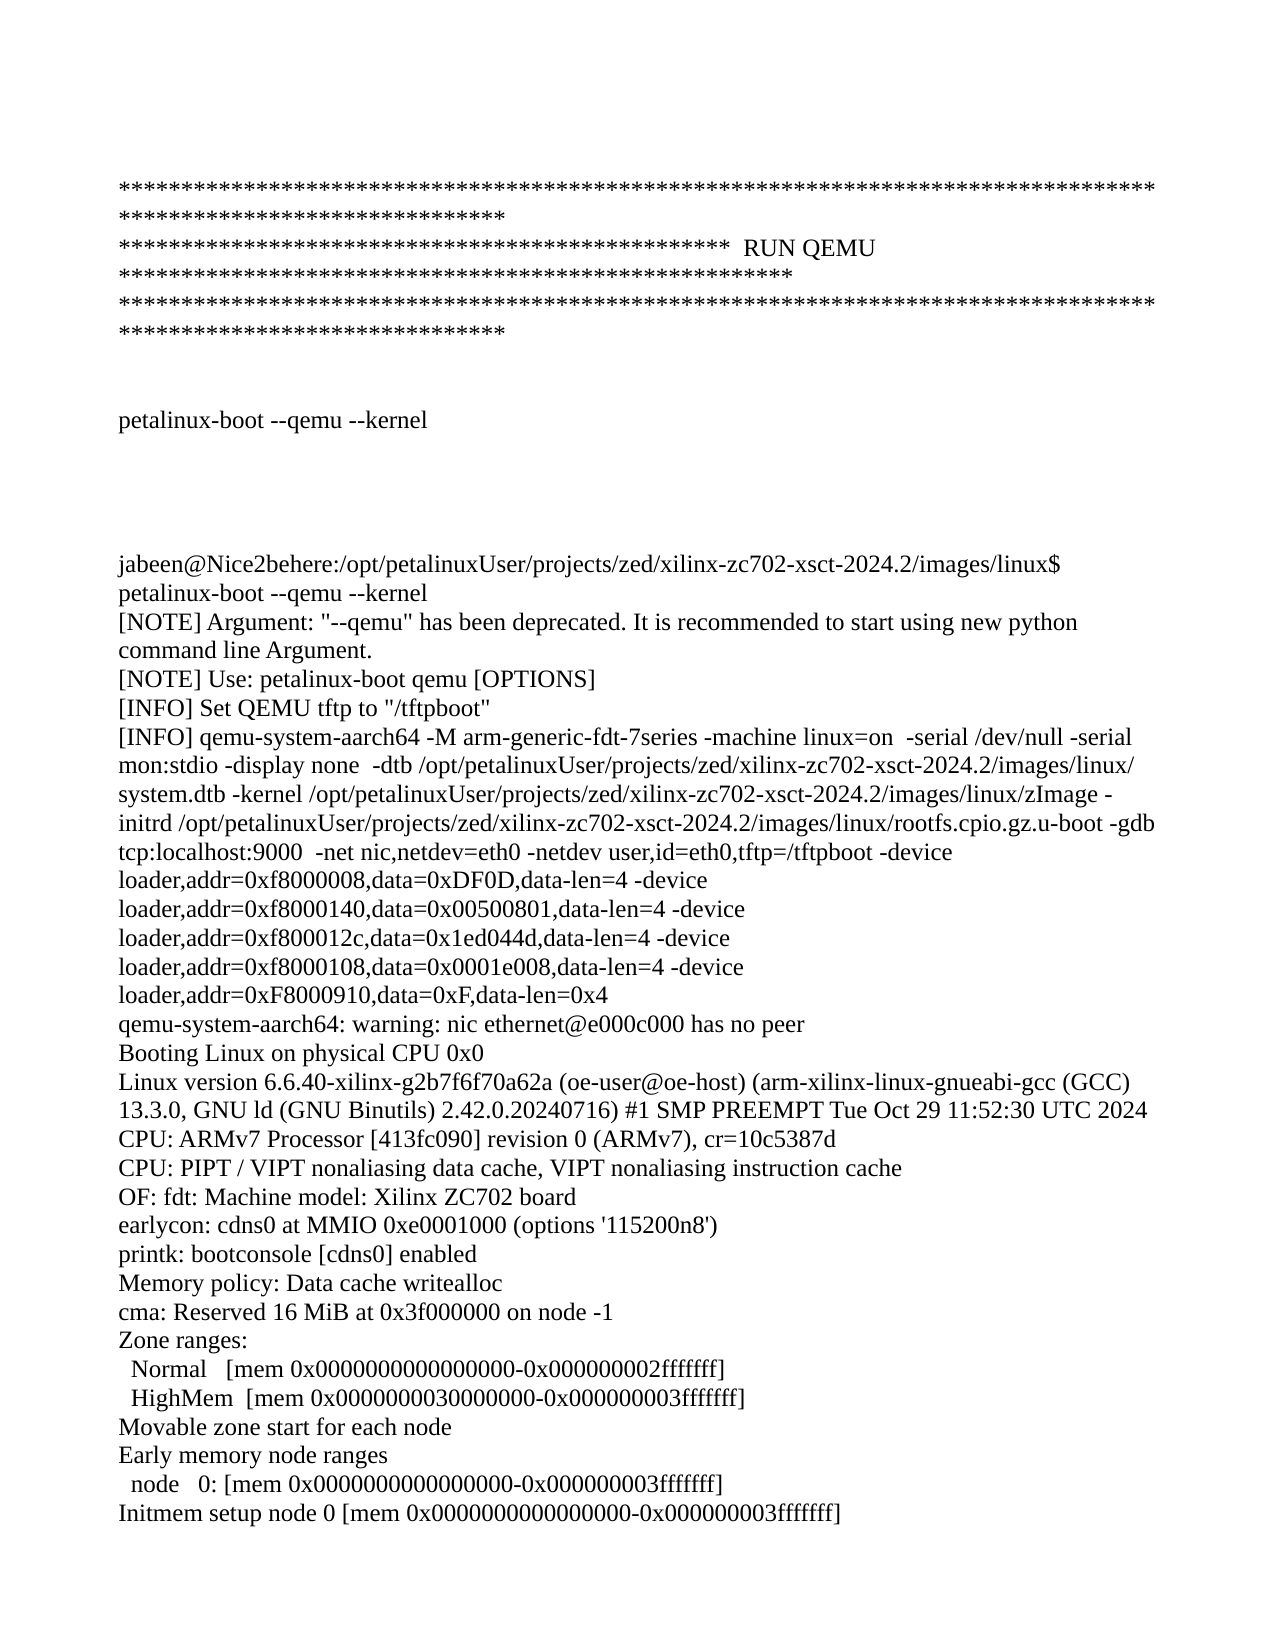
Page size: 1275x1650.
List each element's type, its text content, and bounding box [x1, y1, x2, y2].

text Linux version 6.6.40-xilinx-g2b7f6f70a62a (oe-user@oe-host) (arm-xilinx-linux-gnueabi-gcc (GCC) 13.3.0, GNU ld (GNU Binutils) 2.42.0.20240716) #1 SMP PREEMPT Tue Oct 29 11:52:30 UTC 2024 [118, 1067, 1157, 1124]
text jabeen@Nice2behere:/opt/petalinuxUser/projects/zed/xilinx-zc702-xsct-2024.2/images/linux$ petalinux-boot --qemu --kernel [118, 549, 1157, 607]
text earlycon: cdns0 at MMIO 0xe0001000 (options '115200n8') [118, 1211, 1157, 1239]
text qemu-system-aarch64: warning: nic ethernet@e000c000 has no peer [118, 1009, 1157, 1038]
text ************************************************* RUN QEMU ****************************************************** [118, 233, 1157, 291]
text Zone ranges: [118, 1326, 1157, 1354]
text petalinux-boot --qemu --kernel [118, 406, 1157, 434]
text cma: Reserved 16 MiB at 0x3f000000 on node -1 [118, 1297, 1157, 1326]
text [INFO] Set QEMU tftp to "/tftpboot" [118, 693, 1157, 722]
text HighMem [mem 0x0000000030000000-0x000000003fffffff] [118, 1383, 1157, 1412]
text CPU: PIPT / VIPT nonaliasing data cache, VIPT nonaliasing instruction cache [118, 1153, 1157, 1182]
text [NOTE] Use: petalinux-boot qemu [OPTIONS] [118, 664, 1157, 693]
text ****************************************************************************************************************** [118, 176, 1157, 233]
text [NOTE] Argument: "--qemu" has been deprecated. It is recommended to start using new python command line Argument. [118, 607, 1157, 664]
text Early memory node ranges [118, 1441, 1157, 1469]
text CPU: ARMv7 Processor [413fc090] revision 0 (ARMv7), cr=10c5387d [118, 1124, 1157, 1153]
text Initmem setup node 0 [mem 0x0000000000000000-0x000000003fffffff] [118, 1498, 1157, 1527]
text Movable zone start for each node [118, 1412, 1157, 1441]
text printk: bootconsole [cdns0] enabled [118, 1239, 1157, 1268]
text Memory policy: Data cache writealloc [118, 1268, 1157, 1297]
text OF: fdt: Machine model: Xilinx ZC702 board [118, 1182, 1157, 1211]
text ****************************************************************************************************************** [118, 291, 1157, 348]
text node 0: [mem 0x0000000000000000-0x000000003fffffff] [118, 1469, 1157, 1498]
text Booting Linux on physical CPU 0x0 [118, 1038, 1157, 1067]
text Normal [mem 0x0000000000000000-0x000000002fffffff] [118, 1354, 1157, 1383]
text [INFO] qemu-system-aarch64 -M arm-generic-fdt-7series -machine linux=on -serial /dev/null -serial mon:stdio -display none -dtb /opt/petalinuxUser/projects/zed/xilinx-zc702-xsct-2024.2/images/linux/system.dtb -kernel /opt/petalinuxUser/projects/zed/xilinx-zc702-xsct-2024.2/images/linux/zImage -initrd /opt/petalinuxUser/projects/zed/xilinx-zc702-xsct-2024.2/images/linux/rootfs.cpio.gz.u-boot -gdb tcp:localhost:9000 -net nic,netdev=eth0 -netdev user,id=eth0,tftp=/tftpboot -device loader,addr=0xf8000008,data=0xDF0D,data-len=4 -device loader,addr=0xf8000140,data=0x00500801,data-len=4 -device loader,addr=0xf800012c,data=0x1ed044d,data-len=4 -device loader,addr=0xf8000108,data=0x0001e008,data-len=4 -device loader,addr=0xF8000910,data=0xF,data-len=0x4 [118, 722, 1157, 1009]
